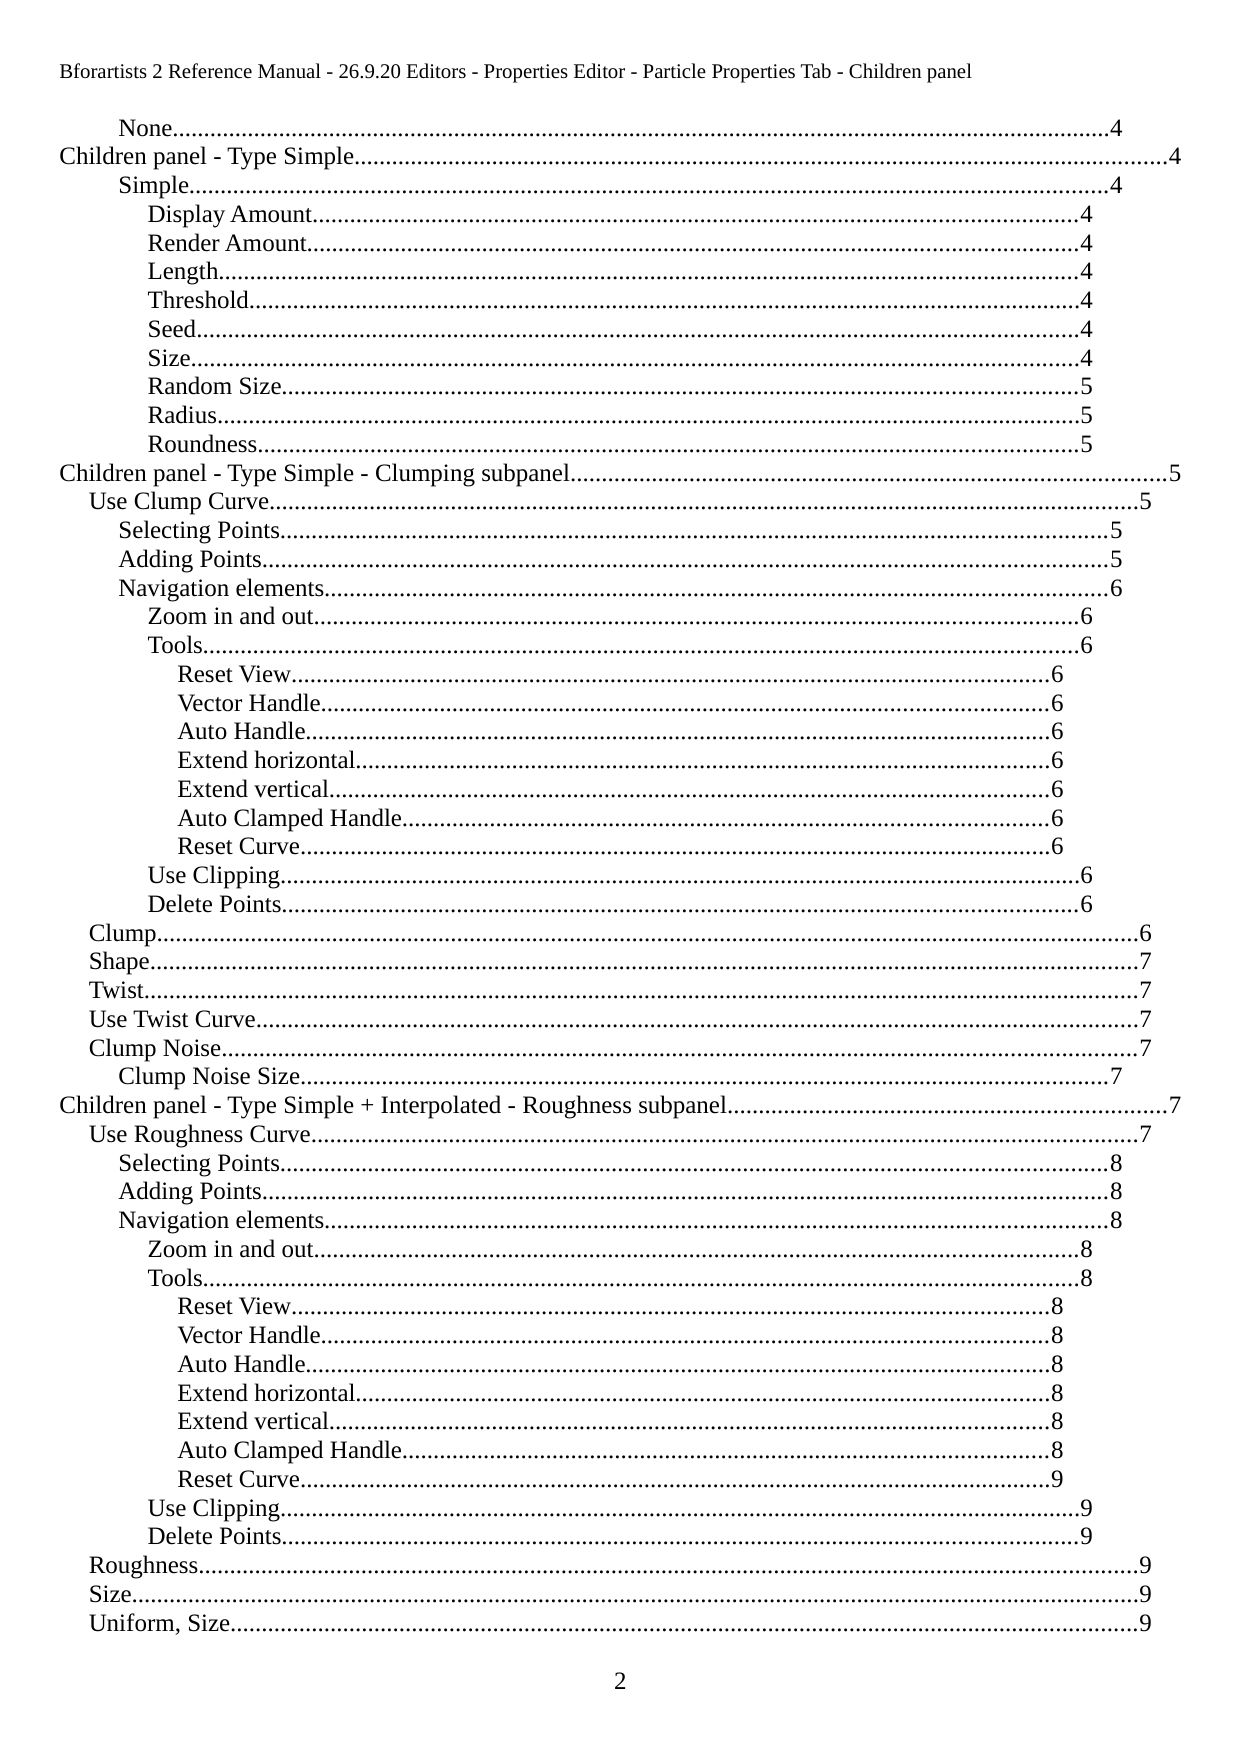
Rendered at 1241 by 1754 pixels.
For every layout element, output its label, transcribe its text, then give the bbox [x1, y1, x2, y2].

text Adding Points 8 [118, 1176, 1181, 1205]
text Navigation elements 8 [118, 1205, 1181, 1234]
text Reset View 8 [177, 1291, 1181, 1320]
text Simple 4 [118, 170, 1181, 199]
text Tools 8 [147, 1263, 1181, 1291]
text Render Amount 4 [147, 228, 1181, 256]
text Children panel - Type Simple 4 [59, 141, 1181, 170]
text Adding Points 5 [118, 544, 1181, 573]
text Extend vertical 6 [177, 774, 1181, 803]
text Use Clipping 9 [147, 1493, 1181, 1521]
text Vector Handle 6 [177, 688, 1181, 716]
text Extend vertical 8 [177, 1406, 1181, 1435]
text Selecting Points 8 [118, 1148, 1181, 1176]
text Children panel - Type Simple - Clumping subpanel 5 [59, 458, 1181, 486]
text Use Roughness Curve 7 [88, 1119, 1181, 1148]
text Size 9 [88, 1579, 1181, 1608]
text Use Twist Curve 7 [88, 1004, 1181, 1033]
text Use Clipping 6 [147, 860, 1181, 889]
text Extend horizontal 8 [177, 1378, 1181, 1406]
text Delete Points 6 [147, 889, 1181, 918]
text Vector Handle 8 [177, 1320, 1181, 1349]
text Clump Noise Size 7 [118, 1061, 1181, 1090]
text Delete Points 9 [147, 1521, 1181, 1550]
text Reset View 6 [177, 659, 1181, 688]
text Shape 7 [88, 946, 1181, 975]
text Roughness 9 [88, 1550, 1181, 1579]
text Length 4 [147, 256, 1181, 285]
text Children panel - Type Simple + Interpolated - Roughness subpanel 7 [59, 1090, 1181, 1119]
text Zoom in and out 8 [147, 1234, 1181, 1263]
text Uniform, Size 9 [88, 1608, 1181, 1636]
text Zoom in and out 6 [147, 601, 1181, 630]
text Roundness 5 [147, 429, 1181, 458]
text Radius 5 [147, 400, 1181, 429]
text Clump 6 [88, 918, 1181, 946]
text Selecting Points 5 [118, 515, 1181, 544]
text Auto Handle 6 [177, 716, 1181, 745]
text Auto Handle 8 [177, 1349, 1181, 1378]
text Reset Curve 6 [177, 831, 1181, 860]
text Display Amount 4 [147, 199, 1181, 228]
text Threshold 4 [147, 285, 1181, 314]
text Size 4 [147, 343, 1181, 371]
text Auto Clamped Handle 6 [177, 803, 1181, 831]
text Twist 7 [88, 975, 1181, 1004]
text Reset Curve 9 [177, 1464, 1181, 1493]
text Use Clump Curve 5 [88, 486, 1181, 515]
text Auto Clamped Handle 8 [177, 1435, 1181, 1464]
text Clump Noise 7 [88, 1033, 1181, 1061]
text None 4 [118, 113, 1181, 141]
text Navigation elements 6 [118, 573, 1181, 601]
text Tools 6 [147, 630, 1181, 659]
text Seed 4 [147, 314, 1181, 343]
text Extend horizontal 6 [177, 745, 1181, 774]
text Random Size 5 [147, 371, 1181, 400]
